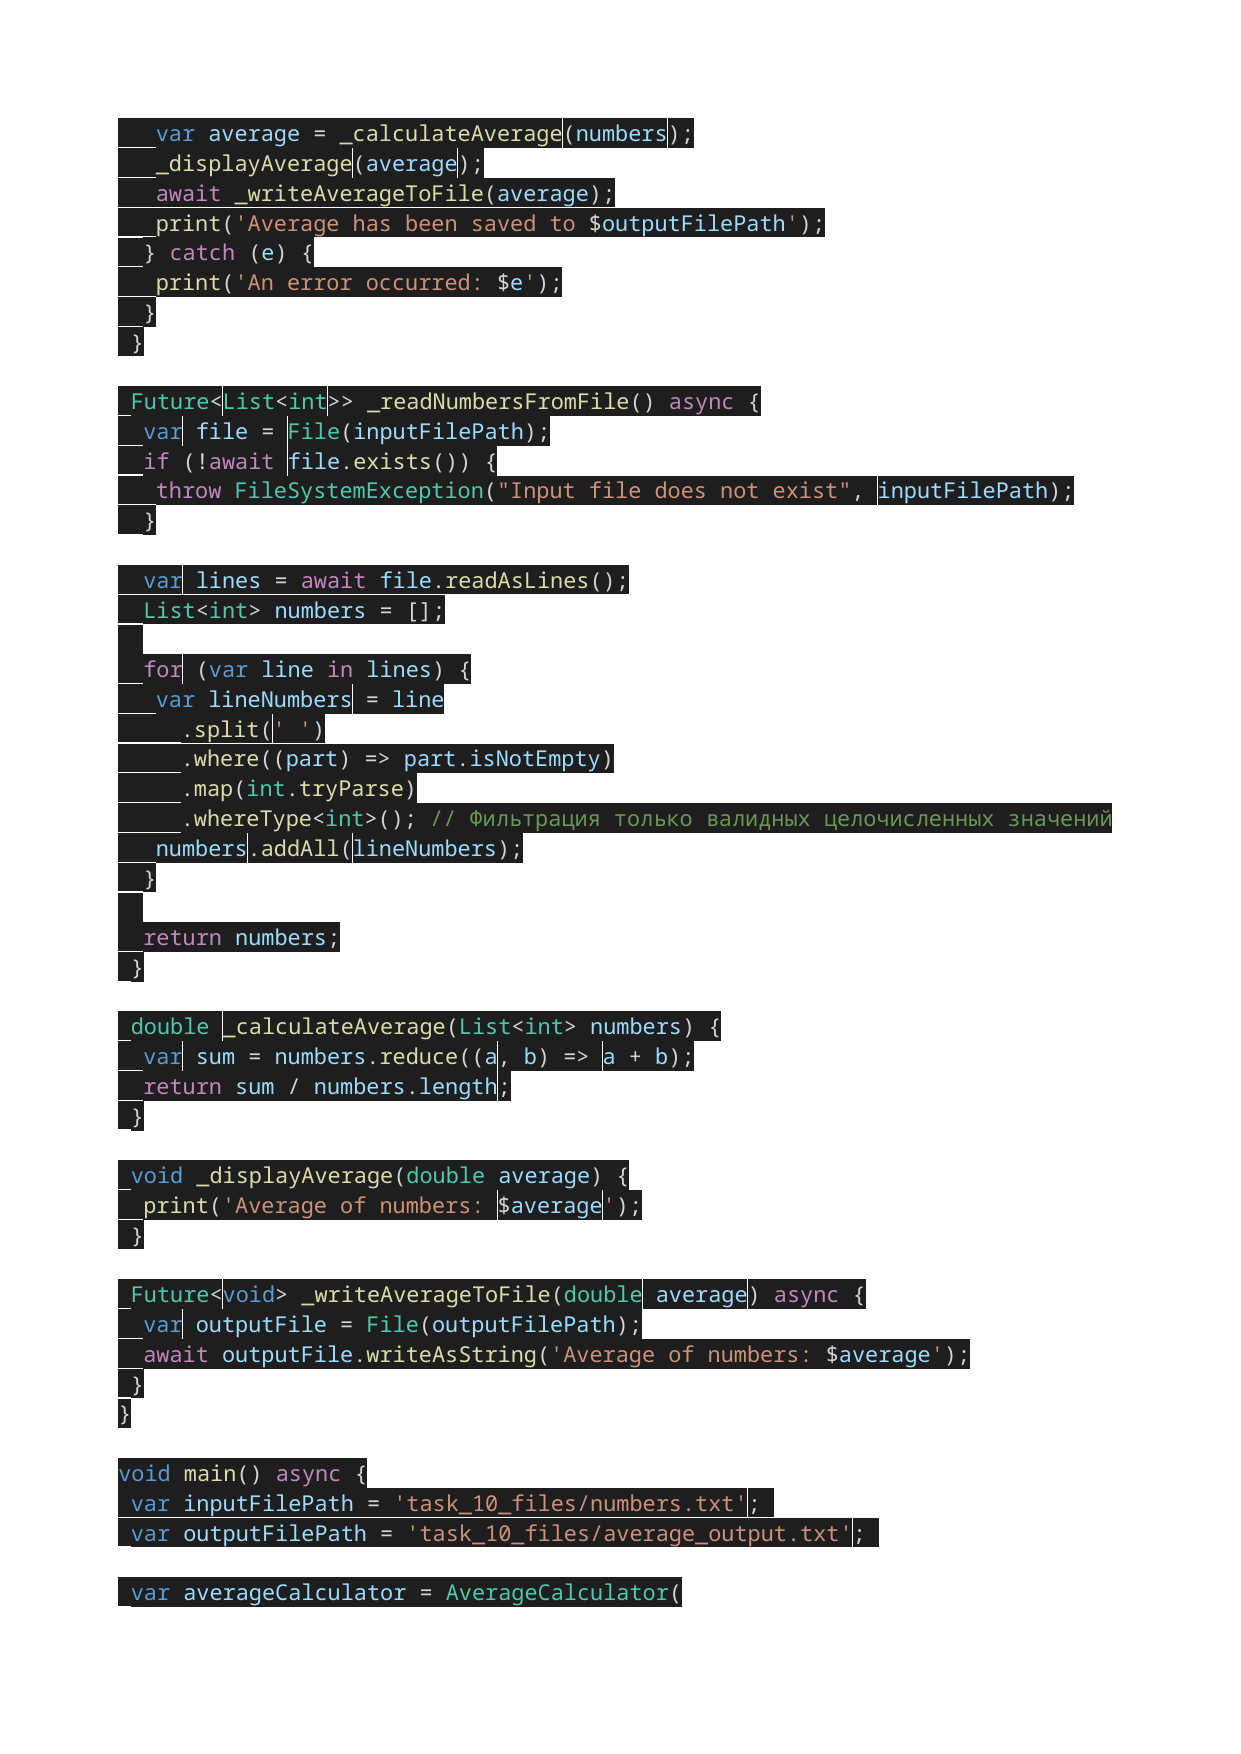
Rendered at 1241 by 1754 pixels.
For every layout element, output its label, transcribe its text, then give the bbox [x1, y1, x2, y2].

text .where((part) => part.isNotEmpty) [118, 743, 1122, 773]
text var inputFilePath = 'task_10_files/numbers.txt'; [118, 1488, 1122, 1517]
text double _calculateAverage(List<int> numbers) { [118, 1011, 1122, 1041]
text } [118, 1369, 1122, 1398]
text await _writeAverageToFile(average); [118, 178, 1122, 207]
text } [118, 952, 1122, 982]
text } [118, 863, 1122, 892]
text var lineNumbers = line [118, 684, 1122, 714]
text var outputFilePath = 'task_10_files/average_output.txt'; [118, 1517, 1122, 1547]
text } [118, 1101, 1122, 1131]
text } [118, 327, 1122, 356]
text } [118, 297, 1122, 327]
text Future<void> _writeAverageToFile(double average) async { [118, 1279, 1122, 1309]
text print('Average of numbers: $average'); [118, 1190, 1122, 1220]
text print('An error occurred: $e'); [118, 267, 1122, 297]
text } catch (e) { [118, 237, 1122, 267]
text .map(int.tryParse) [118, 773, 1122, 803]
text void main() async { [118, 1458, 1122, 1488]
text var file = File(inputFilePath); [118, 416, 1122, 446]
text return sum / numbers.length; [118, 1071, 1122, 1101]
text } [118, 505, 1122, 535]
text } [118, 1220, 1122, 1249]
text _displayAverage(average); [118, 148, 1122, 178]
text .whereType<int>(); // Фильтрация только валидных целочисленных значений [118, 803, 1122, 833]
text Future<List<int>> _readNumbersFromFile() async { [118, 386, 1122, 416]
text print('Average has been saved to $outputFilePath'); [118, 207, 1122, 237]
text } [118, 1398, 1122, 1428]
text var sum = numbers.reduce((a, b) => a + b); [118, 1041, 1122, 1071]
text .split(' ') [118, 714, 1122, 743]
text var lines = await file.readAsLines(); [118, 565, 1122, 594]
text return numbers; [118, 922, 1122, 952]
text if (!await file.exists()) { [118, 446, 1122, 476]
text List<int> numbers = []; [118, 594, 1122, 624]
text void _displayAverage(double average) { [118, 1160, 1122, 1190]
text var averageCalculator = AverageCalculator( [118, 1577, 1122, 1607]
text var average = _calculateAverage(numbers); [118, 118, 1122, 148]
text await outputFile.writeAsString('Average of numbers: $average'); [118, 1339, 1122, 1369]
text numbers.addAll(lineNumbers); [118, 833, 1122, 863]
text var outputFile = File(outputFilePath); [118, 1309, 1122, 1339]
text for (var line in lines) { [118, 654, 1122, 684]
text throw FileSystemException("Input file does not exist", inputFilePath); [118, 476, 1122, 505]
